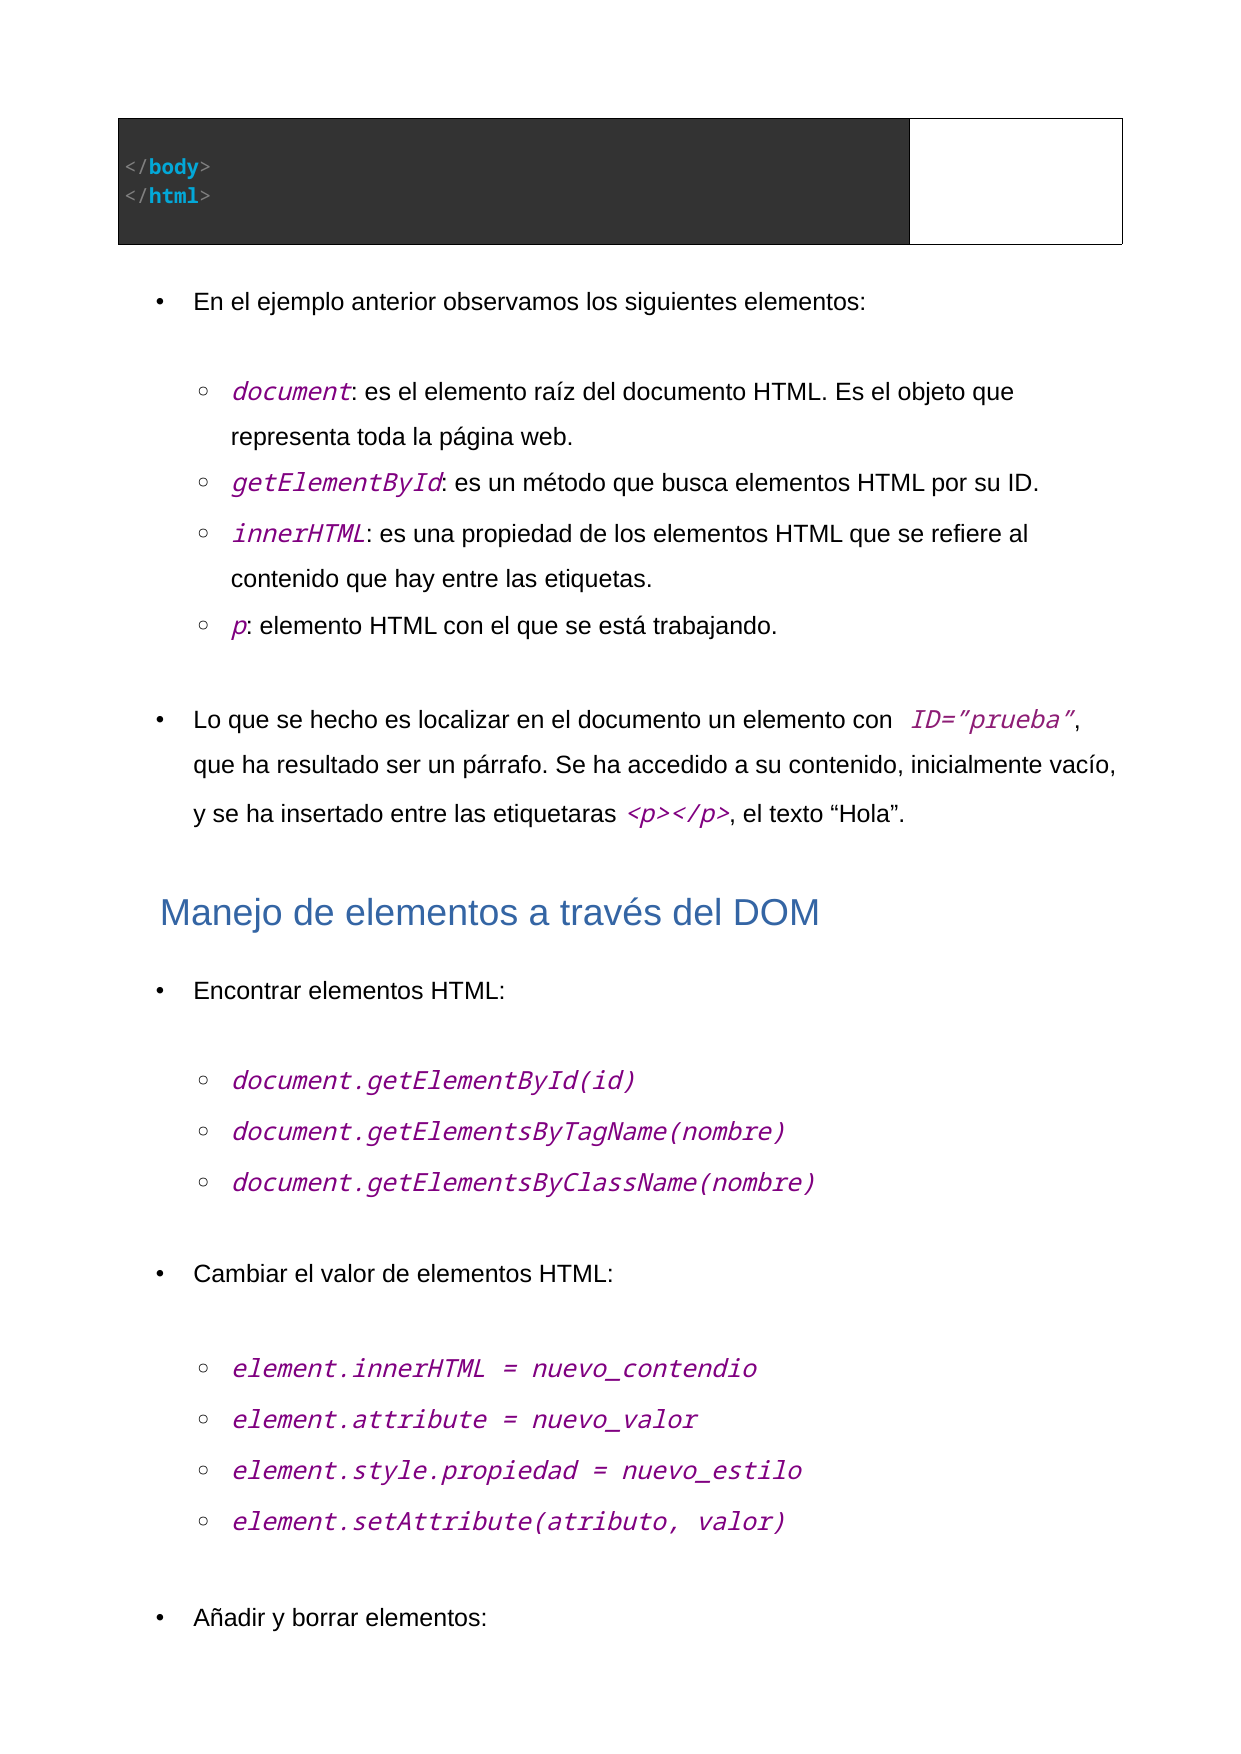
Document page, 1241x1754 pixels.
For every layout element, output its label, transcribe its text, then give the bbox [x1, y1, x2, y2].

list document: es el elemento raíz del documento HTML. Es el objeto que representa toda la página web. [193, 373, 1122, 451]
table_header </body> </html> [119, 119, 909, 244]
list Cambiar el valor de elementos HTML: [156, 1259, 1122, 1288]
text Manejo de elementos a través del DOM [159, 890, 1122, 933]
list element.attribute = nuevo_valor [193, 1402, 1122, 1436]
list getElementById: es un método que busca elementos HTML por su ID. [193, 465, 1122, 499]
list Lo que se hecho es localizar en el documento un elemento con ID=”prueba”, que ha resultado ser un párrafo. Se ha accedido a su contenido, inicialmente vacío, y se ha insertado entre las etiquetaras <p></p>, el texto “Hola”. [156, 702, 1122, 830]
list p: elemento HTML con el que se está trabajando. [193, 607, 1122, 642]
list element.style.propiedad = nuevo_estilo [193, 1453, 1122, 1487]
list Añadir y borrar elementos: [156, 1603, 1122, 1632]
list element.innerHTML = nuevo_contendio [193, 1351, 1122, 1384]
list En el ejemplo anterior observamos los siguientes elementos: [156, 287, 1122, 316]
list document.getElementsByClassName(nombre) [193, 1165, 1122, 1199]
list Encontrar elementos HTML: [156, 976, 1122, 1005]
list innerHTML: es una propiedad de los elementos HTML que se refiere al contenido que hay entre las etiquetas. [193, 516, 1122, 593]
list document.getElementsByTagName(nombre) [193, 1114, 1122, 1148]
list document.getElementById(id) [193, 1063, 1122, 1097]
table_header [910, 119, 1122, 244]
list element.setAttribute(atributo, valor) [193, 1504, 1122, 1538]
